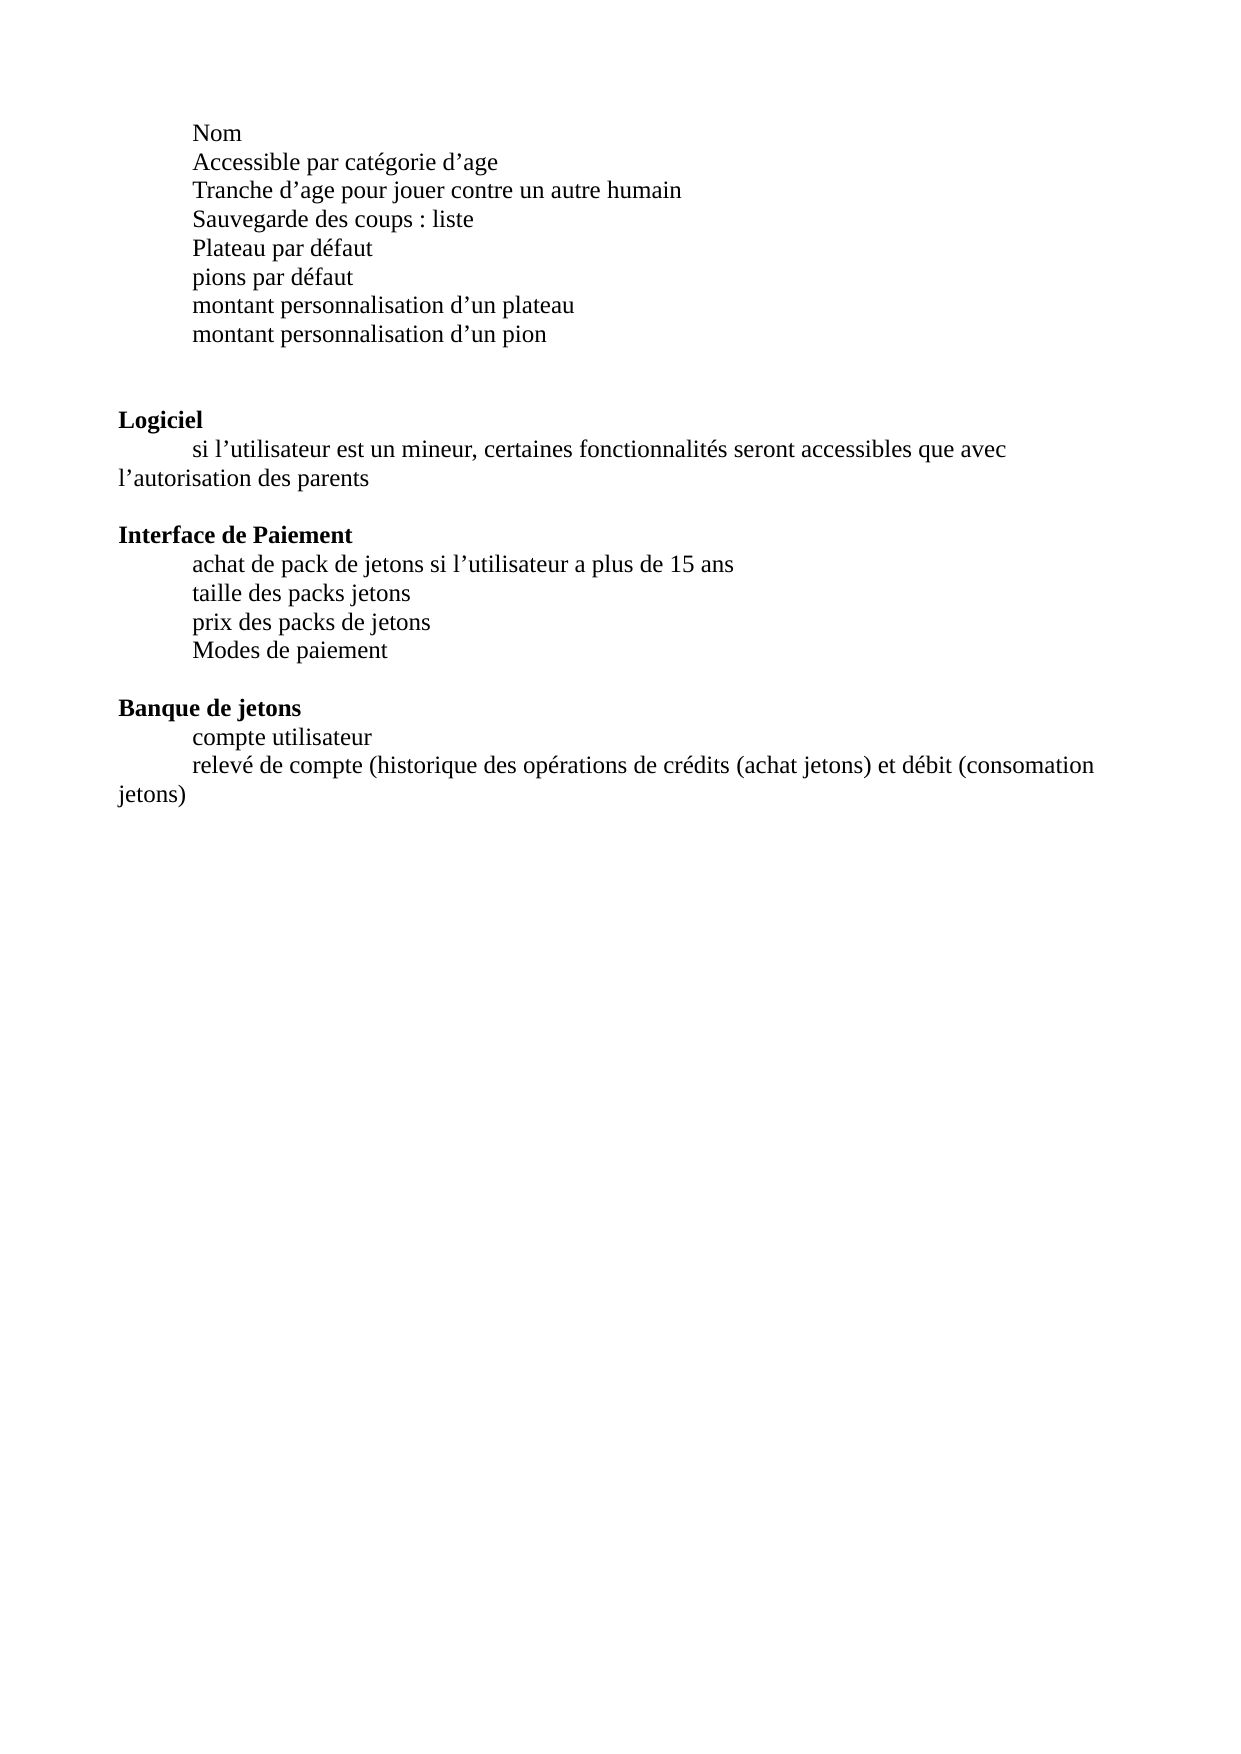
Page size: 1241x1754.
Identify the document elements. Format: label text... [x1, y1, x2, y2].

text compte utilisateur [118, 722, 1122, 751]
text Nom [118, 118, 1122, 147]
text Tranche d’age pour jouer contre un autre humain [118, 176, 1122, 204]
text achat de pack de jetons si l’utilisateur a plus de 15 ans [118, 549, 1122, 578]
text Interface de Paiement [118, 521, 1122, 549]
text Banque de jetons [118, 693, 1122, 722]
text relevé de compte (historique des opérations de crédits (achat jetons) et débit (consomation jetons) [118, 751, 1122, 808]
text prix des packs de jetons [118, 607, 1122, 636]
text Sauvegarde des coups : liste [118, 204, 1122, 233]
text pions par défaut [118, 262, 1122, 291]
text taille des packs jetons [118, 578, 1122, 607]
text Modes de paiement [118, 636, 1122, 664]
text si l’utilisateur est un mineur, certaines fonctionnalités seront accessibles que avec l’autorisation des parents [118, 434, 1122, 492]
text montant personnalisation d’un plateau [118, 291, 1122, 319]
text Plateau par défaut [118, 233, 1122, 262]
text Accessible par catégorie d’age [118, 147, 1122, 176]
text Logiciel [118, 406, 1122, 434]
text montant personnalisation d’un pion [118, 319, 1122, 348]
